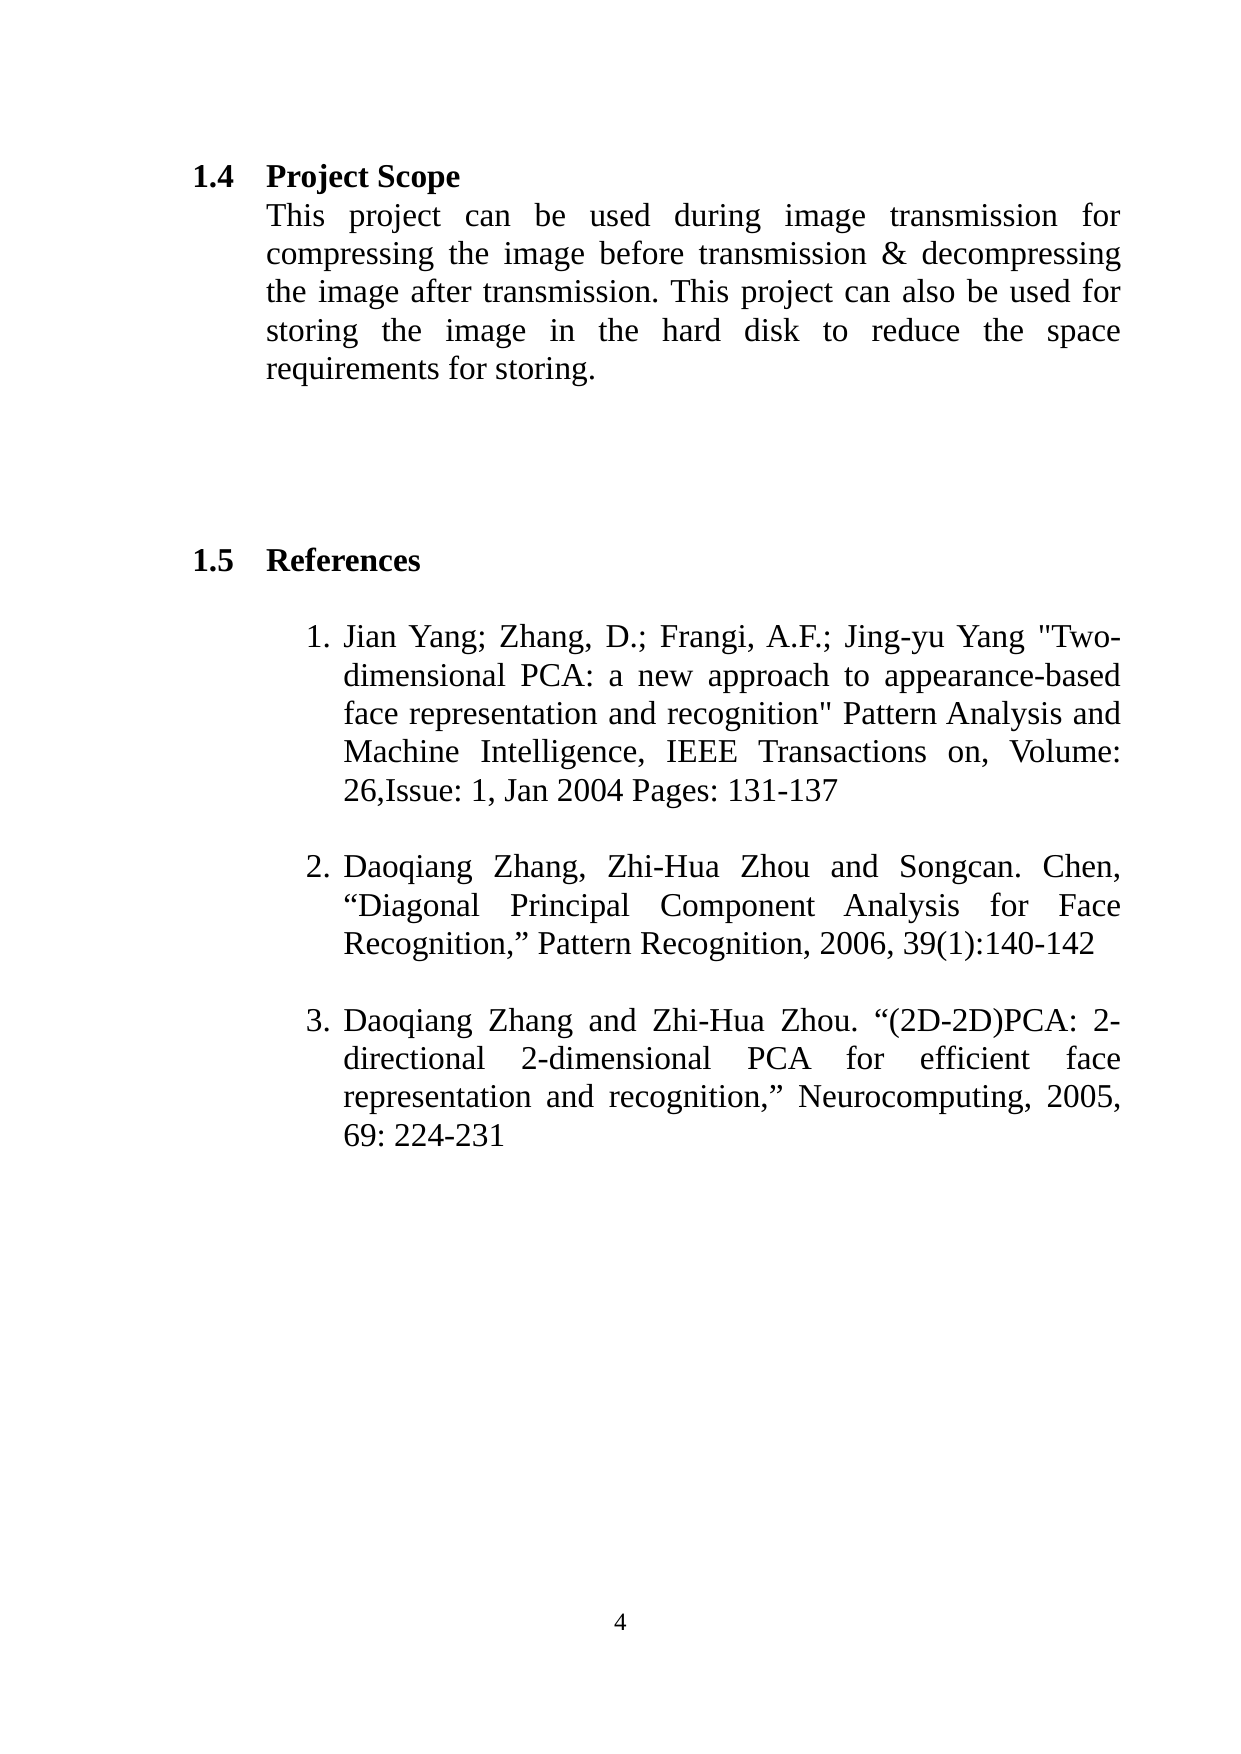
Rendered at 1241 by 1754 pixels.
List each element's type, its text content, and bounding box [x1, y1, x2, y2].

list Daoqiang Zhang, Zhi-Hua Zhou and Songcan. Chen, “Diagonal Principal Component Analysis for Face Recognition,” Pattern Recognition, 2006, 39(1):140-142 [306, 846, 1122, 961]
list Daoqiang Zhang and Zhi-Hua Zhou. “(2D-2D)PCA: 2-directional 2-dimensional PCA for efficient face representation and recognition,” Neurocomputing, 2005, 69: 224-231 [306, 1000, 1122, 1153]
text 1.4 Project Scope [118, 156, 1122, 195]
list Jian Yang; Zhang, D.; Frangi, A.F.; Jing-yu Yang "Two-dimensional PCA: a new approach to appearance-based face representation and recognition" Pattern Analysis and Machine Intelligence, IEEE Transactions on, Volume: 26,Issue: 1, Jan 2004 Pages: 131-137 [306, 616, 1122, 808]
text 1.5 References [118, 540, 1122, 578]
text This project can be used during image transmission for compressing the image before transmission & decompressing the image after transmission. This project can also be used for storing the image in the hard disk to reduce the space requirements for storing. [266, 195, 1122, 386]
